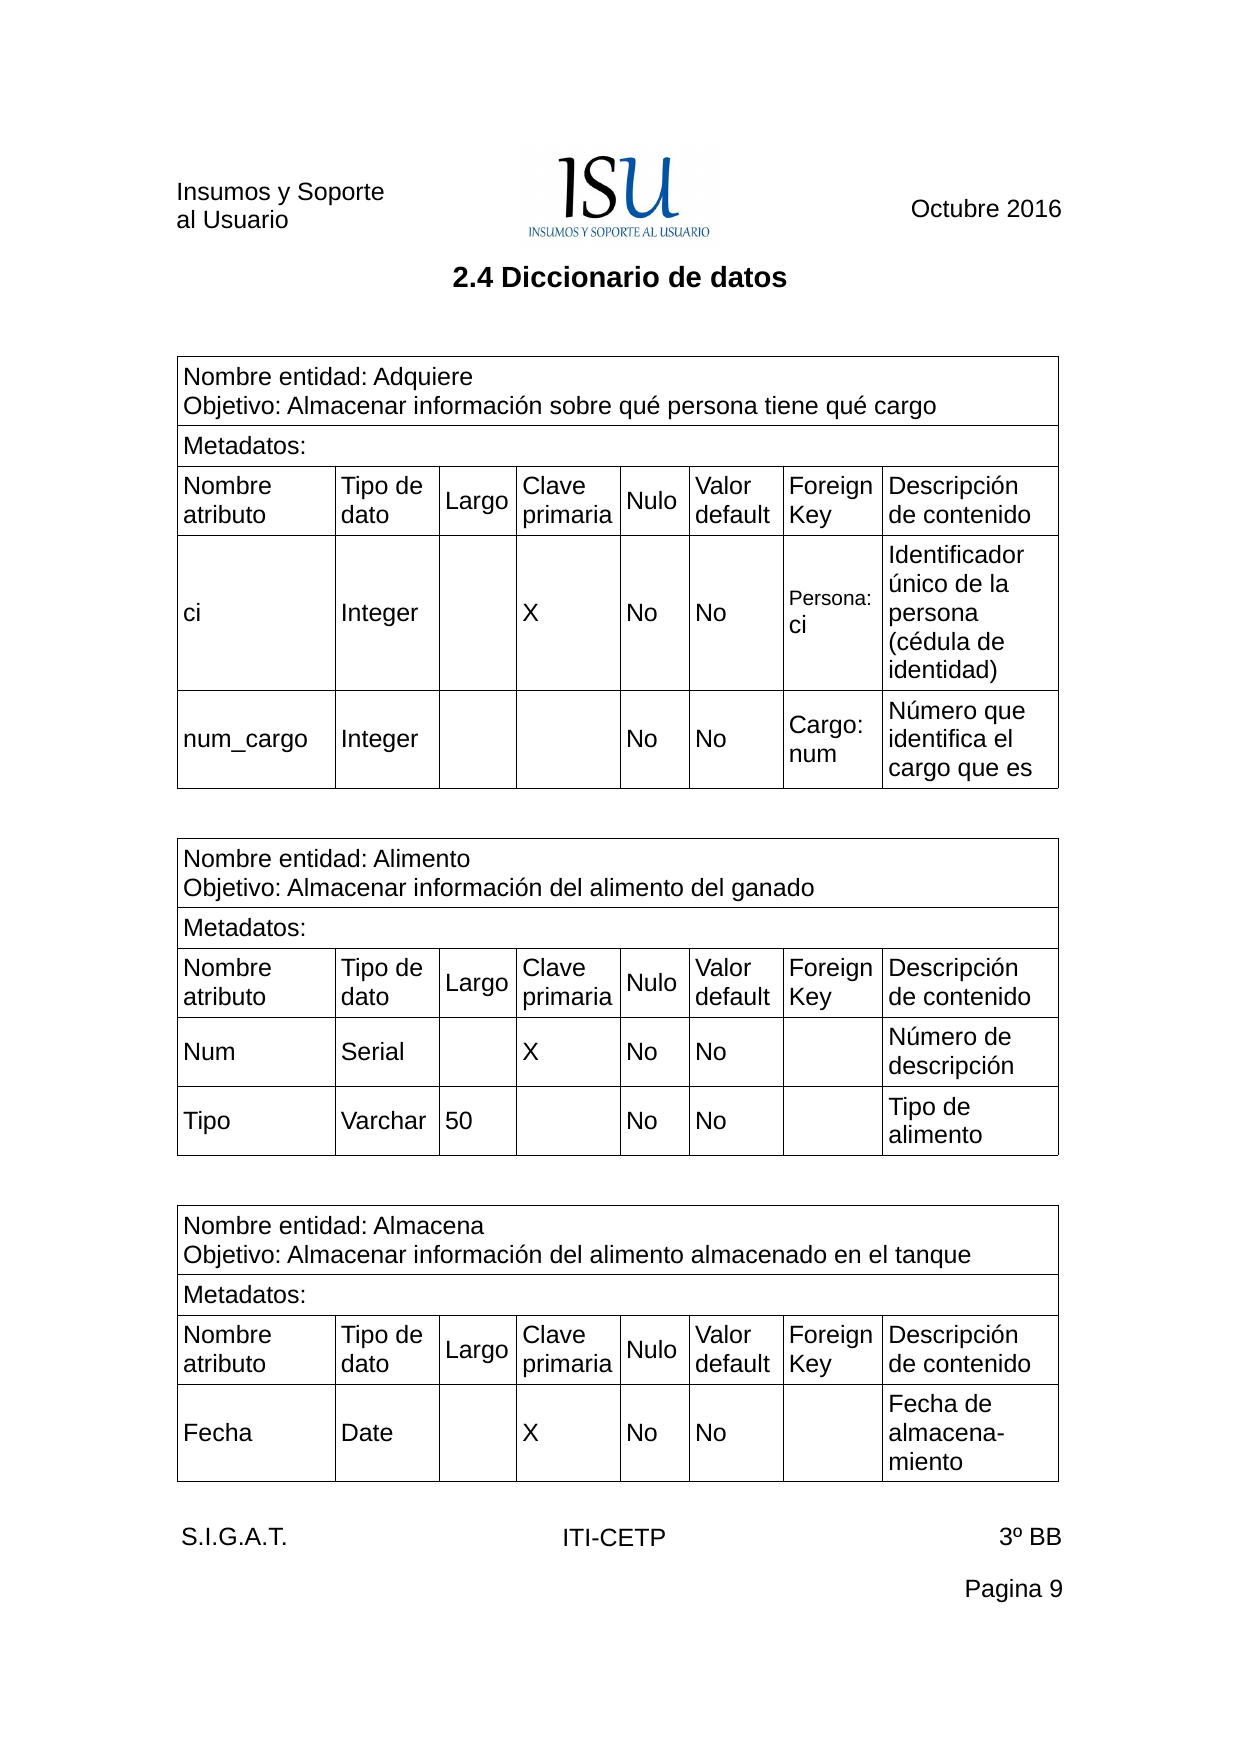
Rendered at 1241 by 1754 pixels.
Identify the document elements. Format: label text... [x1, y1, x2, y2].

table_cell Metadatos: [178, 1275, 1058, 1314]
table_cell [784, 1018, 882, 1086]
table_cell Número que identifica el cargo que es [883, 691, 1058, 788]
table_cell Tipo de dato [336, 467, 439, 534]
table_cell [440, 1018, 516, 1086]
table_cell No [621, 691, 689, 788]
table_cell Nulo [621, 949, 689, 1017]
table_cell Fecha de almacena- miento [883, 1385, 1058, 1481]
table_cell Foreign Key [784, 1316, 882, 1383]
table_cell Nulo [621, 467, 689, 534]
table_cell No [621, 1385, 689, 1481]
table_cell Varchar [336, 1087, 439, 1155]
table_cell No [621, 536, 689, 690]
table_cell Date [336, 1385, 439, 1481]
table_cell No [690, 1385, 783, 1481]
table_cell [440, 691, 516, 788]
table_cell Tipo de dato [336, 949, 439, 1017]
table_cell Largo [440, 1316, 516, 1383]
table_cell No [690, 1087, 783, 1155]
table_header Nombre entidad: Adquiere Objetivo: Almacenar información sobre qué persona tiene qué cargo [178, 357, 1058, 425]
table_cell No [690, 691, 783, 788]
table_cell Foreign Key [784, 949, 882, 1017]
table_cell X [517, 1018, 620, 1086]
table_cell [784, 1087, 882, 1155]
table_cell Metadatos: [178, 908, 1058, 947]
table_cell [440, 536, 516, 690]
table_cell Valor default [690, 467, 783, 534]
table_cell [784, 1385, 882, 1481]
table_cell [440, 1385, 516, 1481]
table_header Nombre entidad: Almacena Objetivo: Almacenar información del alimento almacenado en el tanque [178, 1206, 1058, 1274]
table_cell Nombre atributo [178, 1316, 335, 1383]
table_cell Clave primaria [517, 467, 620, 534]
table_cell Fecha [178, 1385, 335, 1481]
table_cell Num [178, 1018, 335, 1086]
table_cell No [621, 1018, 689, 1086]
table_cell Metadatos: [178, 426, 1058, 466]
table_cell Tipo de alimento [883, 1087, 1058, 1155]
table_cell 50 [440, 1087, 516, 1155]
table_cell No [621, 1087, 689, 1155]
table_cell num_cargo [178, 691, 335, 788]
table_header Nombre entidad: Alimento Objetivo: Almacenar información del alimento del ganado [178, 839, 1058, 907]
table_cell No [690, 536, 783, 690]
table_cell Número de descripción [883, 1018, 1058, 1086]
table_cell Nulo [621, 1316, 689, 1383]
table_cell Clave primaria [517, 949, 620, 1017]
table_cell [517, 1087, 620, 1155]
table_cell [517, 691, 620, 788]
table_cell X [517, 1385, 620, 1481]
table_cell Identificador único de la persona (cédula de identidad) [883, 536, 1058, 690]
table_cell Cargo: num [784, 691, 882, 788]
table_cell No [690, 1018, 783, 1086]
picture [517, 138, 723, 252]
table_cell Nombre atributo [178, 467, 335, 534]
table_cell Valor default [690, 949, 783, 1017]
subtitle 2.4 Diccionario de datos [177, 260, 1063, 293]
table_cell Tipo [178, 1087, 335, 1155]
table_cell Descripción de contenido [883, 467, 1058, 534]
table_cell Integer [336, 536, 439, 690]
table_cell Integer [336, 691, 439, 788]
table_cell ci [178, 536, 335, 690]
table_cell Persona: ci [784, 536, 882, 690]
table_cell Descripción de contenido [883, 1316, 1058, 1383]
table_cell X [517, 536, 620, 690]
table_cell Nombre atributo [178, 949, 335, 1017]
table_cell Largo [440, 949, 516, 1017]
table_cell Clave primaria [517, 1316, 620, 1383]
table_cell Serial [336, 1018, 439, 1086]
table_cell Descripción de contenido [883, 949, 1058, 1017]
table_cell Largo [440, 467, 516, 534]
table_cell Foreign Key [784, 467, 882, 534]
table_cell Tipo de dato [336, 1316, 439, 1383]
table_cell Valor default [690, 1316, 783, 1383]
